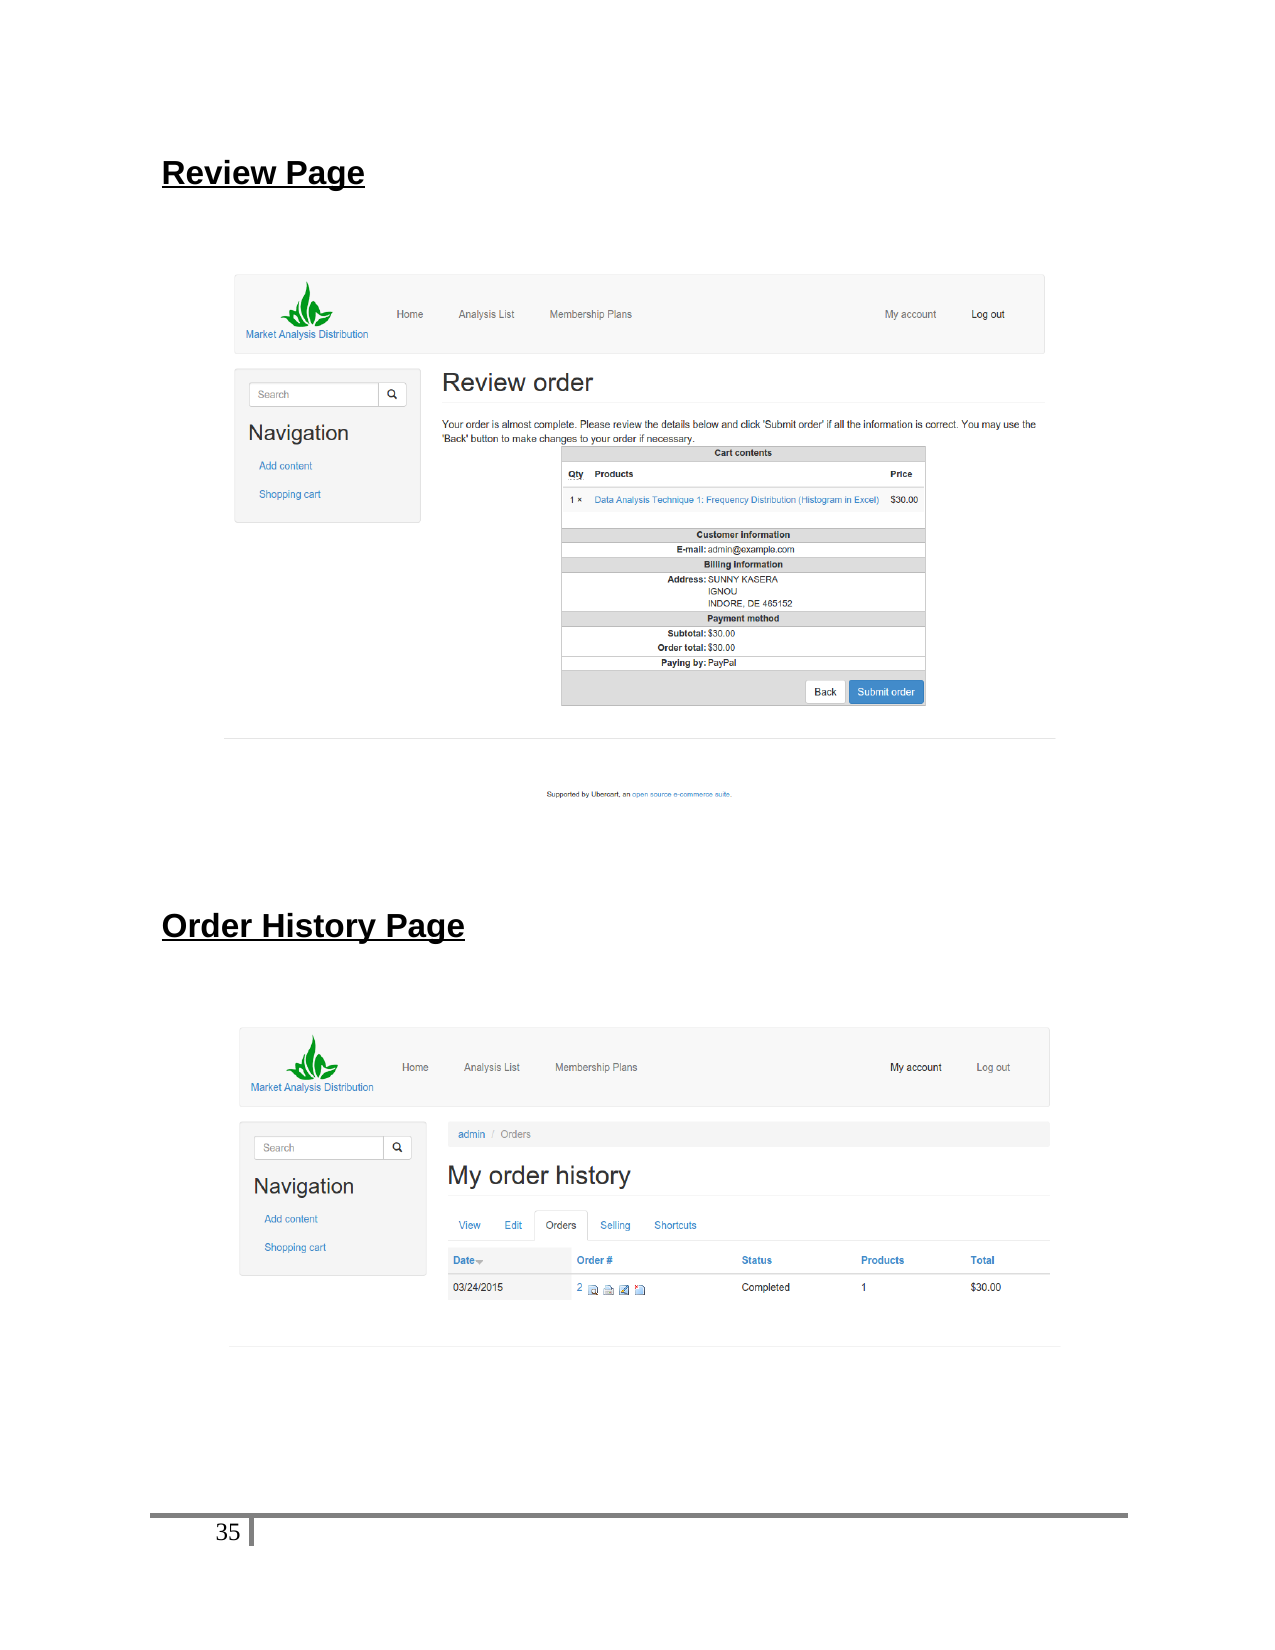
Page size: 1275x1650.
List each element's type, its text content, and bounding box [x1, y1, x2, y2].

picture [161, 998, 1117, 1455]
subtitle Order History Page [161, 906, 1117, 944]
subtitle Review Page [161, 153, 1117, 191]
picture [161, 245, 1117, 799]
